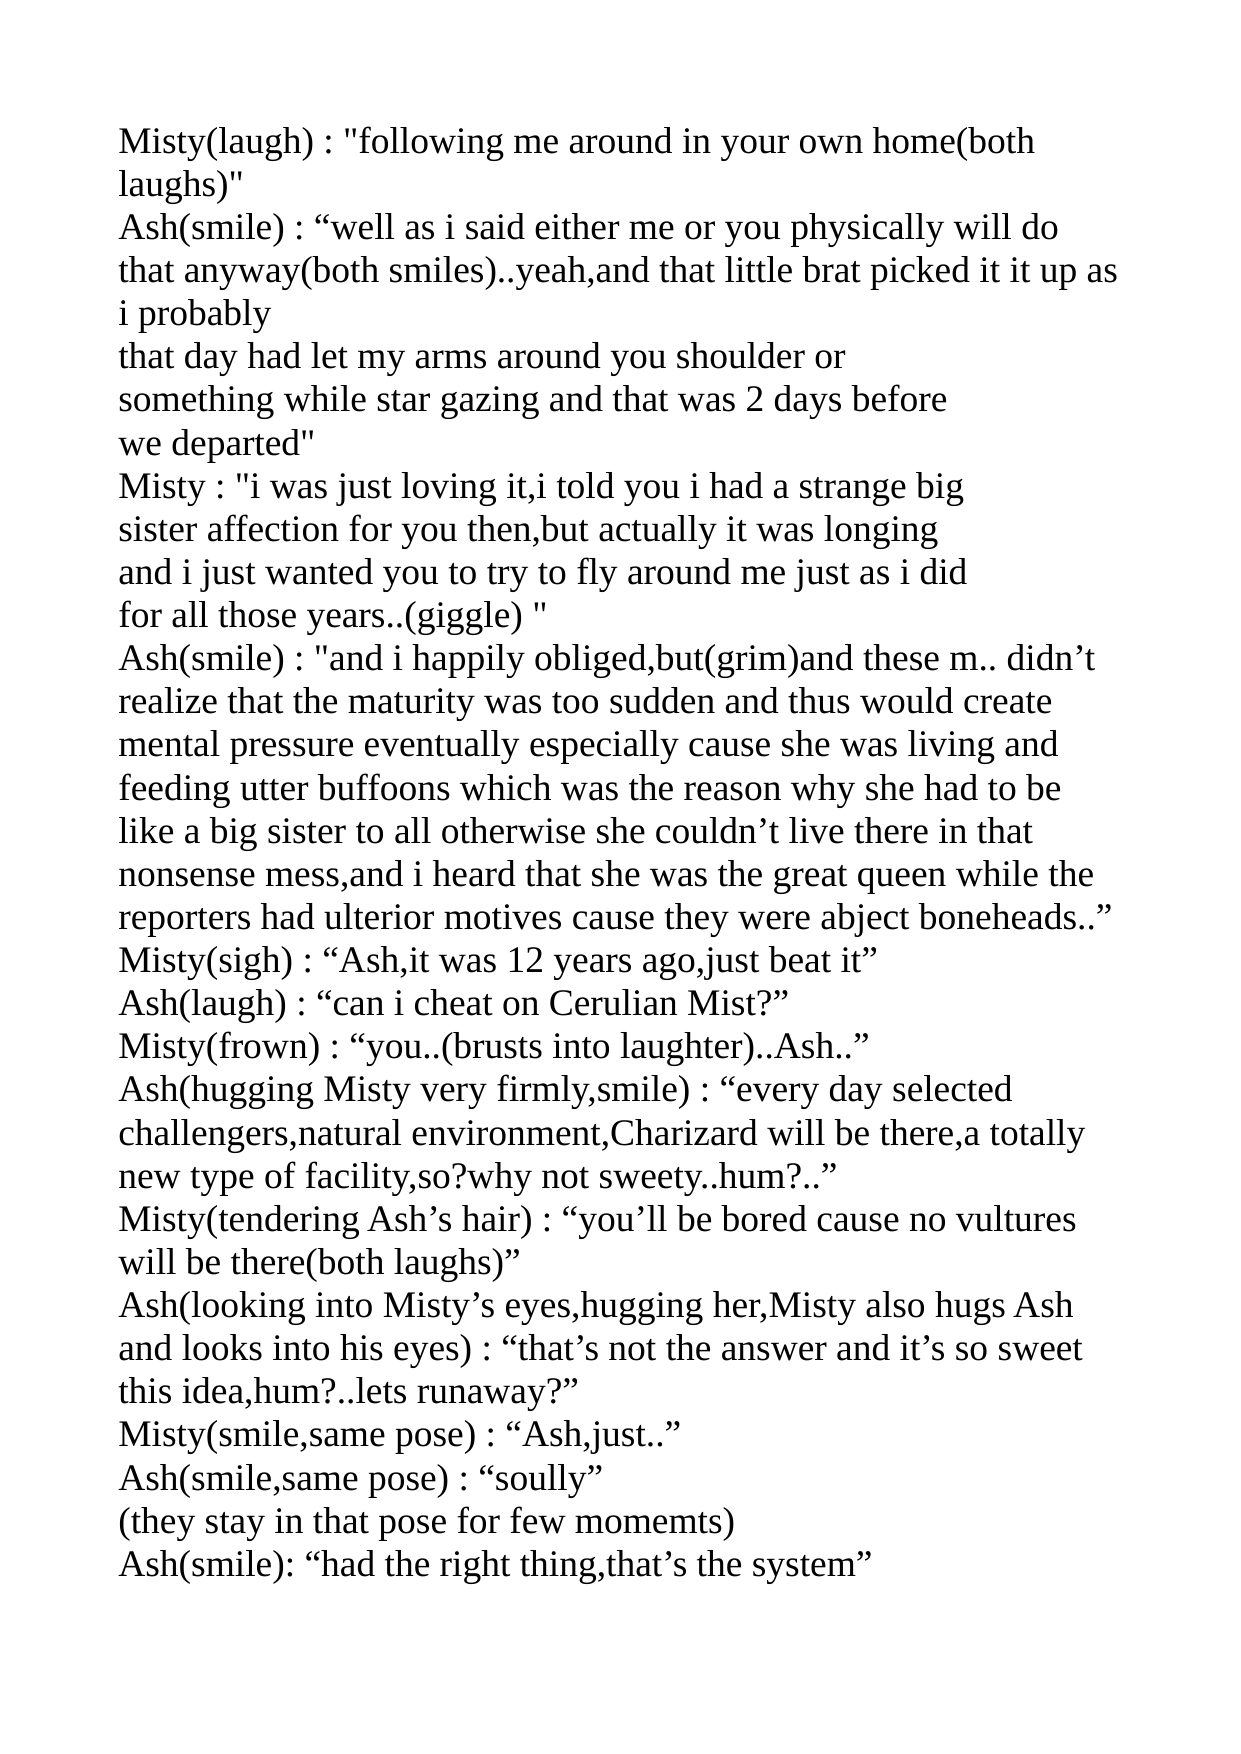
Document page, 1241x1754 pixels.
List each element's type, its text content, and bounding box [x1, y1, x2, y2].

text Ash(hugging Misty very firmly,smile) : “every day selected challengers,natural environment,Charizard will be there,a totally new type of facility,so?why not sweety..hum?..” [118, 1067, 1122, 1196]
text Ash(looking into Misty’s eyes,hugging her,Misty also hugs Ash and looks into his eyes) : “that’s not the answer and it’s so sweet this idea,hum?..lets runaway?” [118, 1282, 1122, 1412]
text Misty(sigh) : “Ash,it was 12 years ago,just beat it” [118, 937, 1122, 981]
text Ash(smile): “had the right thing,that’s the system” [118, 1541, 1122, 1584]
text that day had let my arms around you shoulder or [118, 334, 1122, 377]
text we departed" [118, 420, 1122, 463]
text Ash(smile) : “well as i said either me or you physically will do that anyway(both smiles)..yeah,and that little brat picked it it up as i probably [118, 204, 1122, 334]
text Ash(smile,same pose) : “soully” [118, 1455, 1122, 1498]
text sister affection for you then,but actually it was longing [118, 506, 1122, 549]
text Misty(smile,same pose) : “Ash,just..” [118, 1412, 1122, 1455]
text Misty(laugh) : "following me around in your own home(both laughs)" [118, 118, 1122, 204]
text and i just wanted you to try to fly around me just as i did [118, 549, 1122, 592]
text for all those years..(giggle) " [118, 592, 1122, 636]
text Ash(smile) : "and i happily obliged,but(grim)and these m.. didn’t realize that the maturity was too sudden and thus would create mental pressure eventually especially cause she was living and feeding utter buffoons which was the reason why she had to be like a big sister to all otherwise she couldn’t live there in that nonsense mess,and i heard that she was the great queen while the reporters had ulterior motives cause they were abject boneheads..” [118, 636, 1122, 937]
text Misty(frown) : “you..(brusts into laughter)..Ash..” [118, 1024, 1122, 1067]
text Misty(tendering Ash’s hair) : “you’ll be bored cause no vultures will be there(both laughs)” [118, 1196, 1122, 1282]
text something while star gazing and that was 2 days before [118, 377, 1122, 420]
text Ash(laugh) : “can i cheat on Cerulian Mist?” [118, 981, 1122, 1024]
text Misty : "i was just loving it,i told you i had a strange big [118, 463, 1122, 506]
text (they stay in that pose for few momemts) [118, 1498, 1122, 1541]
